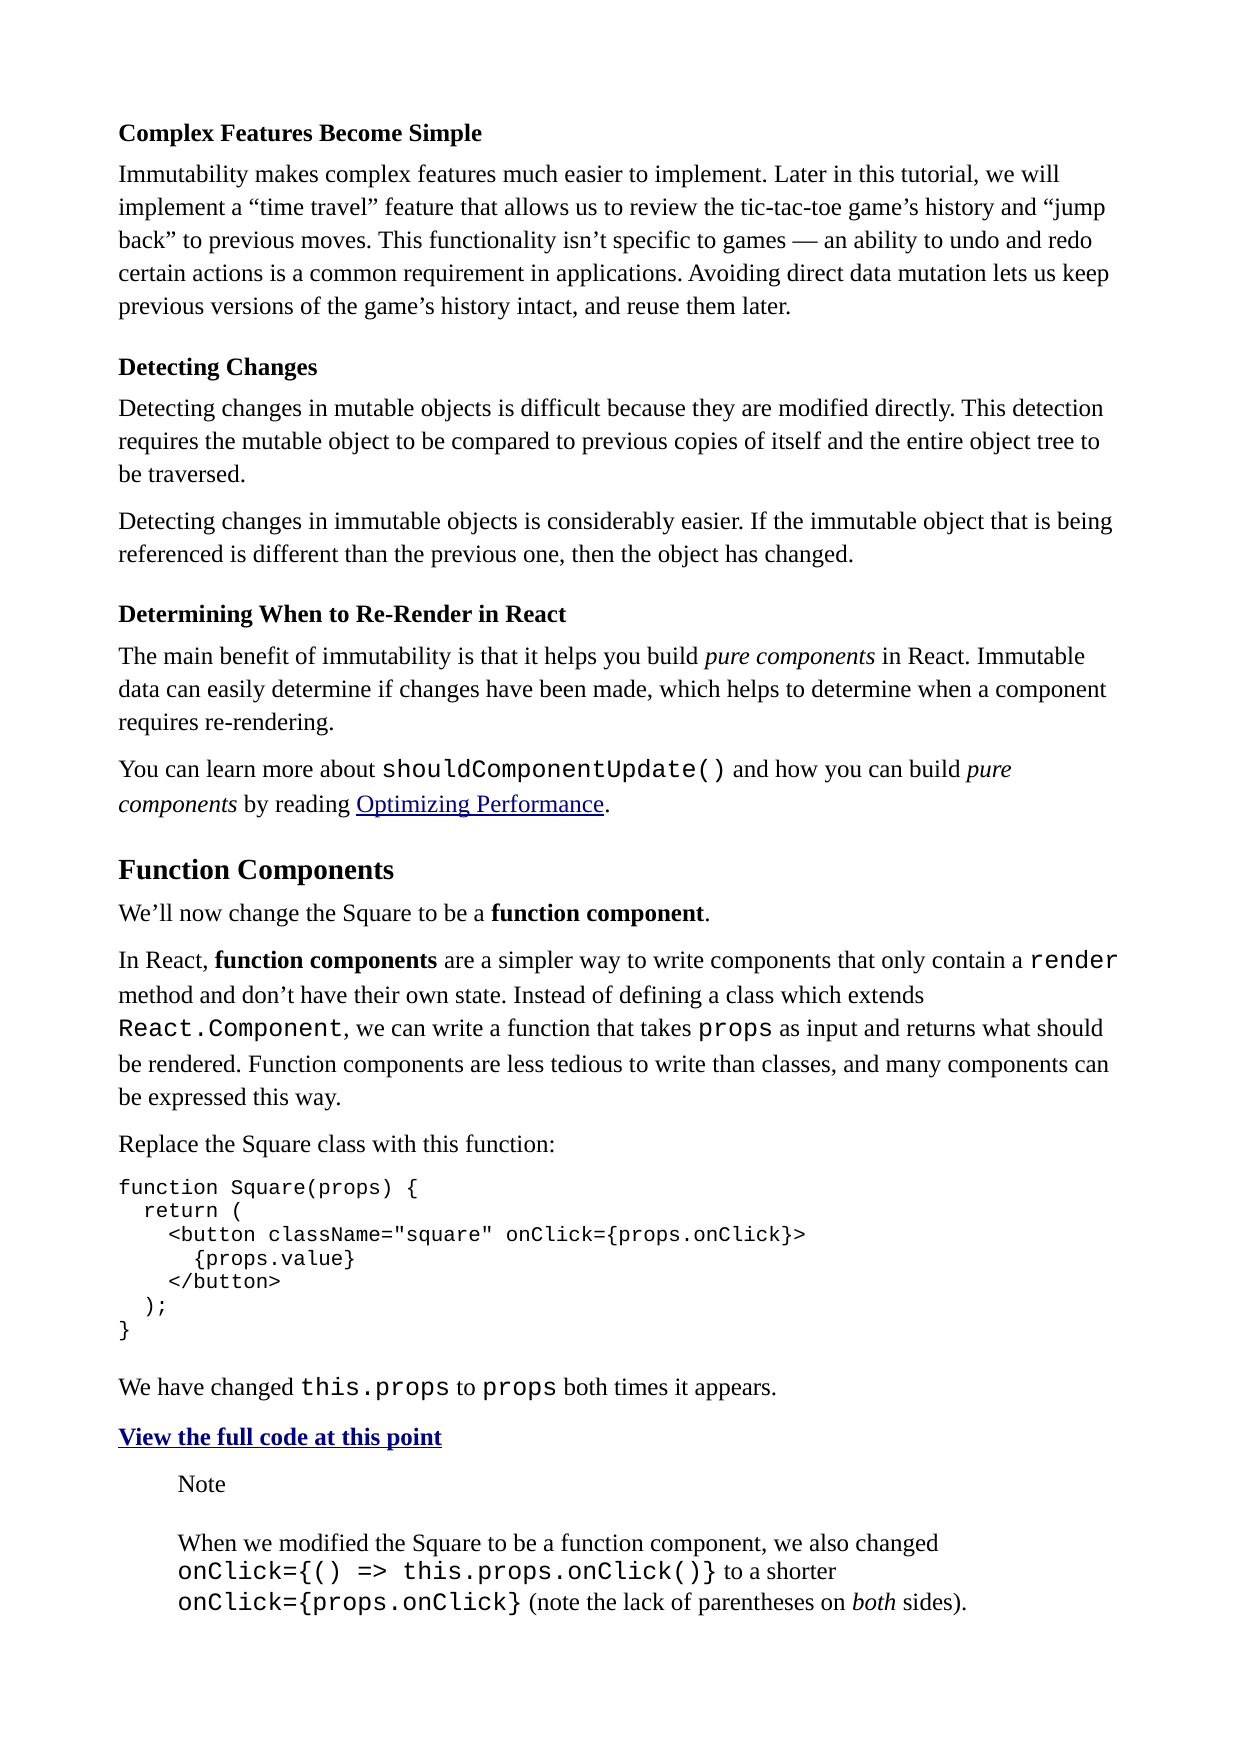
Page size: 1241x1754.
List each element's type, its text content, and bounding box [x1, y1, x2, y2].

text View the full code at this point [118, 1422, 1122, 1451]
text Detecting changes in immutable objects is considerably easier. If the immutable object that is being referenced is different than the previous one, then the object has changed. [118, 506, 1122, 568]
text Immutability makes complex features much easier to implement. Later in this tutorial, we will implement a “time travel” feature that allows us to review the tic-tac-toe game’s history and “jump back” to previous moves. This functionality isn’t specific to games — an ability to undo and redo certain actions is a common requirement in applications. Avoiding direct data mutation lets us keep previous versions of the game’s history intact, and reuse them later. [118, 159, 1122, 320]
text </button> [118, 1271, 1122, 1295]
text } [118, 1319, 1122, 1342]
subtitle Function Components [118, 852, 1122, 885]
text function Square(props) { [118, 1177, 1122, 1201]
text We’ll now change the Square to be a function component. [118, 898, 1122, 927]
text In React, function components are a simpler way to write components that only contain a render method and don’t have their own state. Instead of defining a class which extends React.Component, we can write a function that takes props as input and returns what should be rendered. Function components are less tedious to write than classes, and many components can be expressed this way. [118, 945, 1122, 1110]
text When we modified the Square to be a function component, we also changed onClick={() => this.props.onClick()} to a shorter onClick={props.onClick} (note the lack of parentheses on both sides). [177, 1528, 1063, 1618]
text Note [177, 1469, 1063, 1498]
text Replace the Square class with this function: [118, 1129, 1122, 1158]
text return ( [118, 1201, 1122, 1224]
text Detecting changes in mutable objects is difficult because they are modified directly. This detection requires the mutable object to be compared to previous copies of itself and the entire object tree to be traversed. [118, 393, 1122, 488]
subtitle Detecting Changes [118, 352, 1122, 380]
text We have changed this.props to props both times it appears. [118, 1372, 1122, 1403]
subtitle Determining When to Re-Render in React [118, 599, 1122, 628]
text {props.value} [118, 1248, 1122, 1271]
text The main benefit of immutability is that it helps you build pure components in React. Immutable data can easily determine if changes have been made, which helps to determine when a component requires re-rendering. [118, 641, 1122, 736]
subtitle Complex Features Become Simple [118, 118, 1122, 147]
text You can learn more about shouldComponentUpdate() and how you can build pure components by reading Optimizing Performance. [118, 754, 1122, 818]
text ); [118, 1295, 1122, 1319]
text <button className="square" onClick={props.onClick}> [118, 1224, 1122, 1248]
